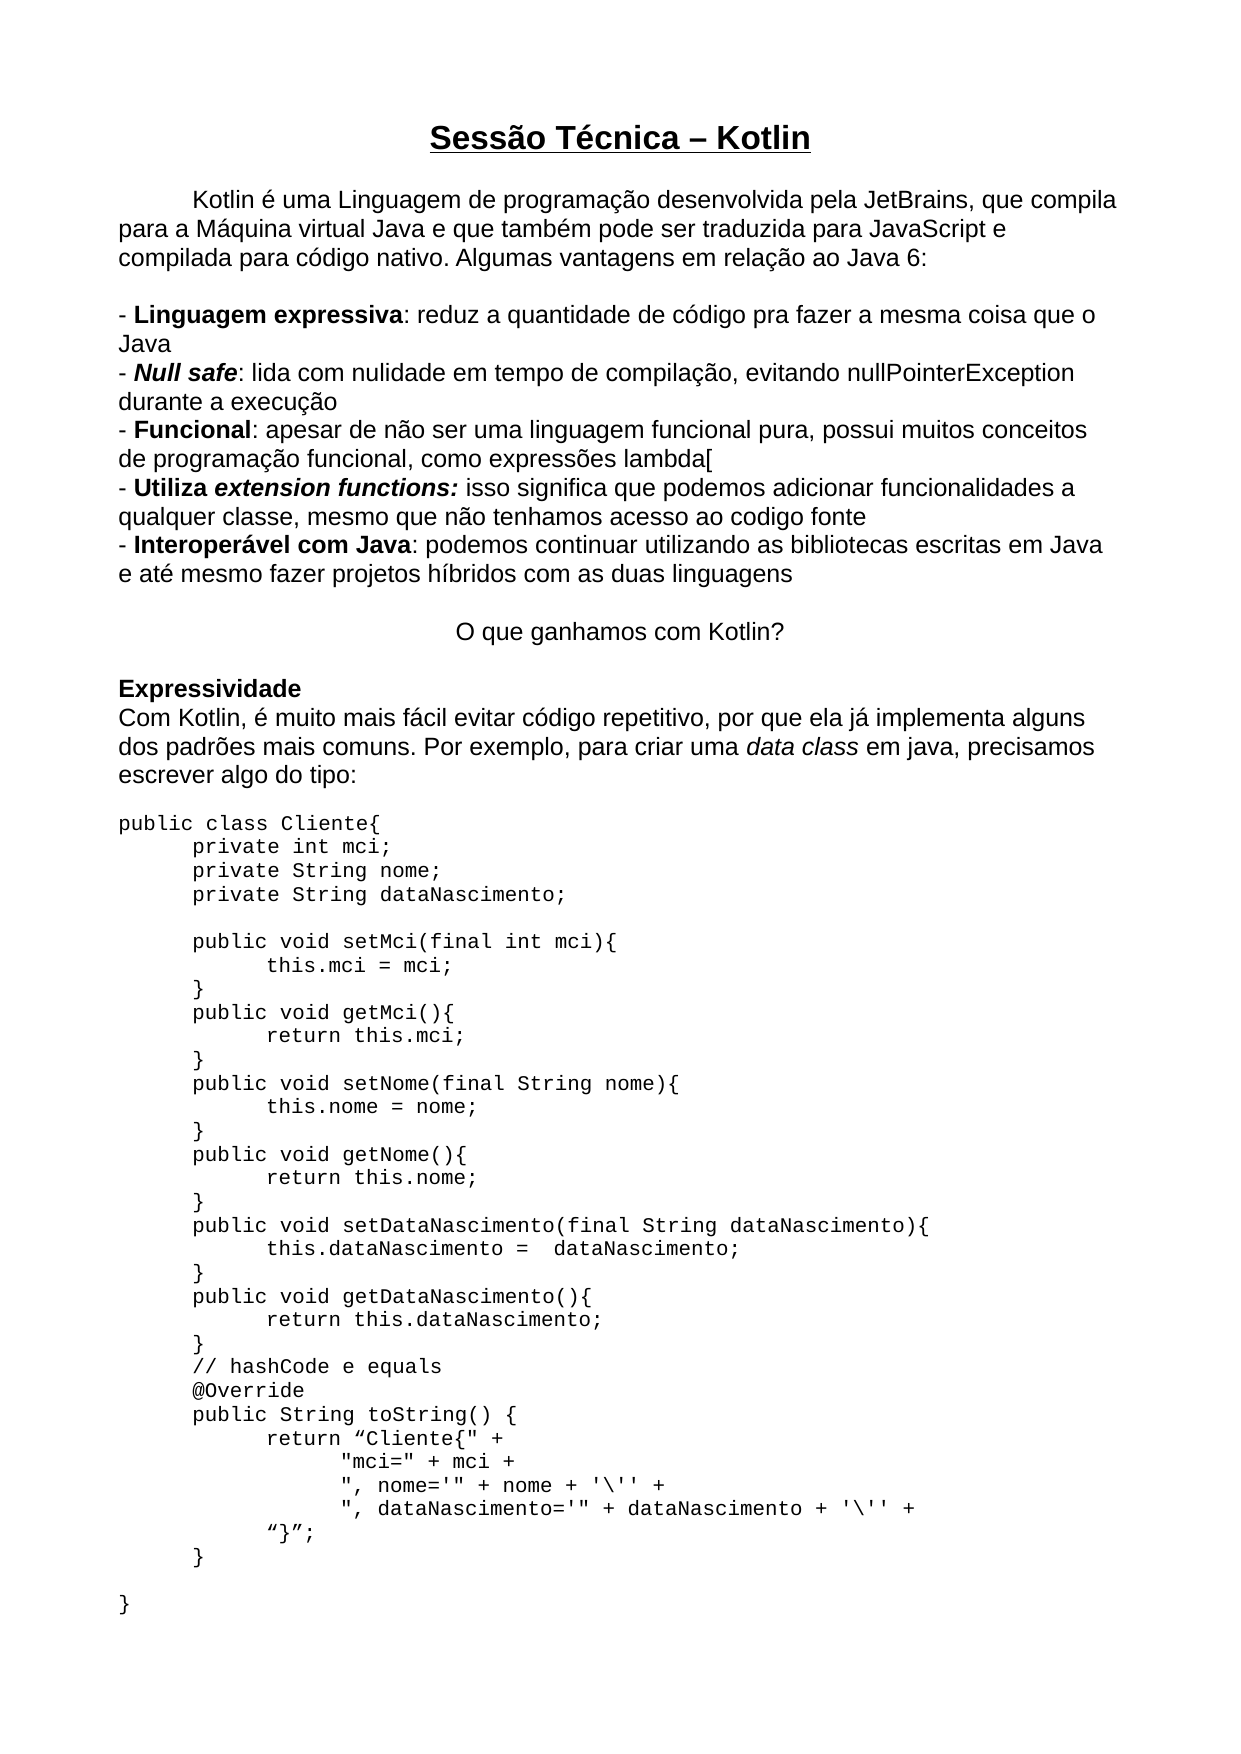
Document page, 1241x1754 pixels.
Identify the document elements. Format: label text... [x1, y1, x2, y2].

text ", dataNascimento='" + dataNascimento + '\'' + [118, 1498, 1122, 1522]
text public void setMci(final int mci){ [118, 931, 1122, 954]
text - Null safe: lida com nulidade em tempo de compilação, evitando nullPointerException durante a execução [118, 358, 1122, 415]
text @Override [118, 1380, 1122, 1404]
text public class Cliente{ [118, 813, 1122, 836]
text // hashCode e equals [118, 1357, 1122, 1380]
text this.mci = mci; [118, 954, 1122, 978]
text private String dataNascimento; [118, 884, 1122, 907]
text “}”; [118, 1522, 1122, 1546]
text public void getDataNascimento(){ [118, 1286, 1122, 1309]
text public void getNome(){ [118, 1144, 1122, 1167]
text } [118, 1049, 1122, 1073]
text - Interoperável com Java: podemos continuar utilizando as bibliotecas escritas em Java e até mesmo fazer projetos híbridos com as duas linguagens [118, 530, 1122, 588]
text "mci=" + mci + [118, 1451, 1122, 1475]
text this.nome = nome; [118, 1096, 1122, 1120]
text } [118, 978, 1122, 1002]
text - Linguagem expressiva: reduz a quantidade de código pra fazer a mesma coisa que o Java [118, 300, 1122, 358]
text } [118, 1191, 1122, 1215]
text this.dataNascimento = dataNascimento; [118, 1238, 1122, 1262]
text Sessão Técnica – Kotlin [118, 118, 1122, 157]
text public String toString() { [118, 1404, 1122, 1427]
text O que ganhamos com Kotlin? [118, 617, 1122, 645]
text public void getMci(){ [118, 1002, 1122, 1026]
text ", nome='" + nome + '\'' + [118, 1475, 1122, 1498]
text - Funcional: apesar de não ser uma linguagem funcional pura, possui muitos conceitos de programação funcional, como expressões lambda[ [118, 415, 1122, 473]
text } [118, 1262, 1122, 1286]
text } [118, 1333, 1122, 1357]
text return “Cliente{" + [118, 1427, 1122, 1451]
text private String nome; [118, 860, 1122, 884]
text return this.dataNascimento; [118, 1309, 1122, 1333]
text Kotlin é uma Linguagem de programação desenvolvida pela JetBrains, que compila para a Máquina virtual Java e que também pode ser traduzida para JavaScript e compilada para código nativo. Algumas vantagens em relação ao Java 6: [118, 185, 1122, 272]
text return this.nome; [118, 1167, 1122, 1191]
text } [118, 1593, 1122, 1617]
text public void setDataNascimento(final String dataNascimento){ [118, 1215, 1122, 1238]
text } [118, 1546, 1122, 1569]
text public void setNome(final String nome){ [118, 1073, 1122, 1096]
text } [118, 1120, 1122, 1144]
text Com Kotlin, é muito mais fácil evitar código repetitivo, por que ela já implementa alguns dos padrões mais comuns. Por exemplo, para criar uma data class em java, precisamos escrever algo do tipo: [118, 703, 1122, 789]
text Expressividade [118, 674, 1122, 703]
text return this.mci; [118, 1026, 1122, 1049]
text - Utiliza extension functions: isso significa que podemos adicionar funcionalidades a qualquer classe, mesmo que não tenhamos acesso ao codigo fonte [118, 473, 1122, 530]
text private int mci; [118, 836, 1122, 860]
